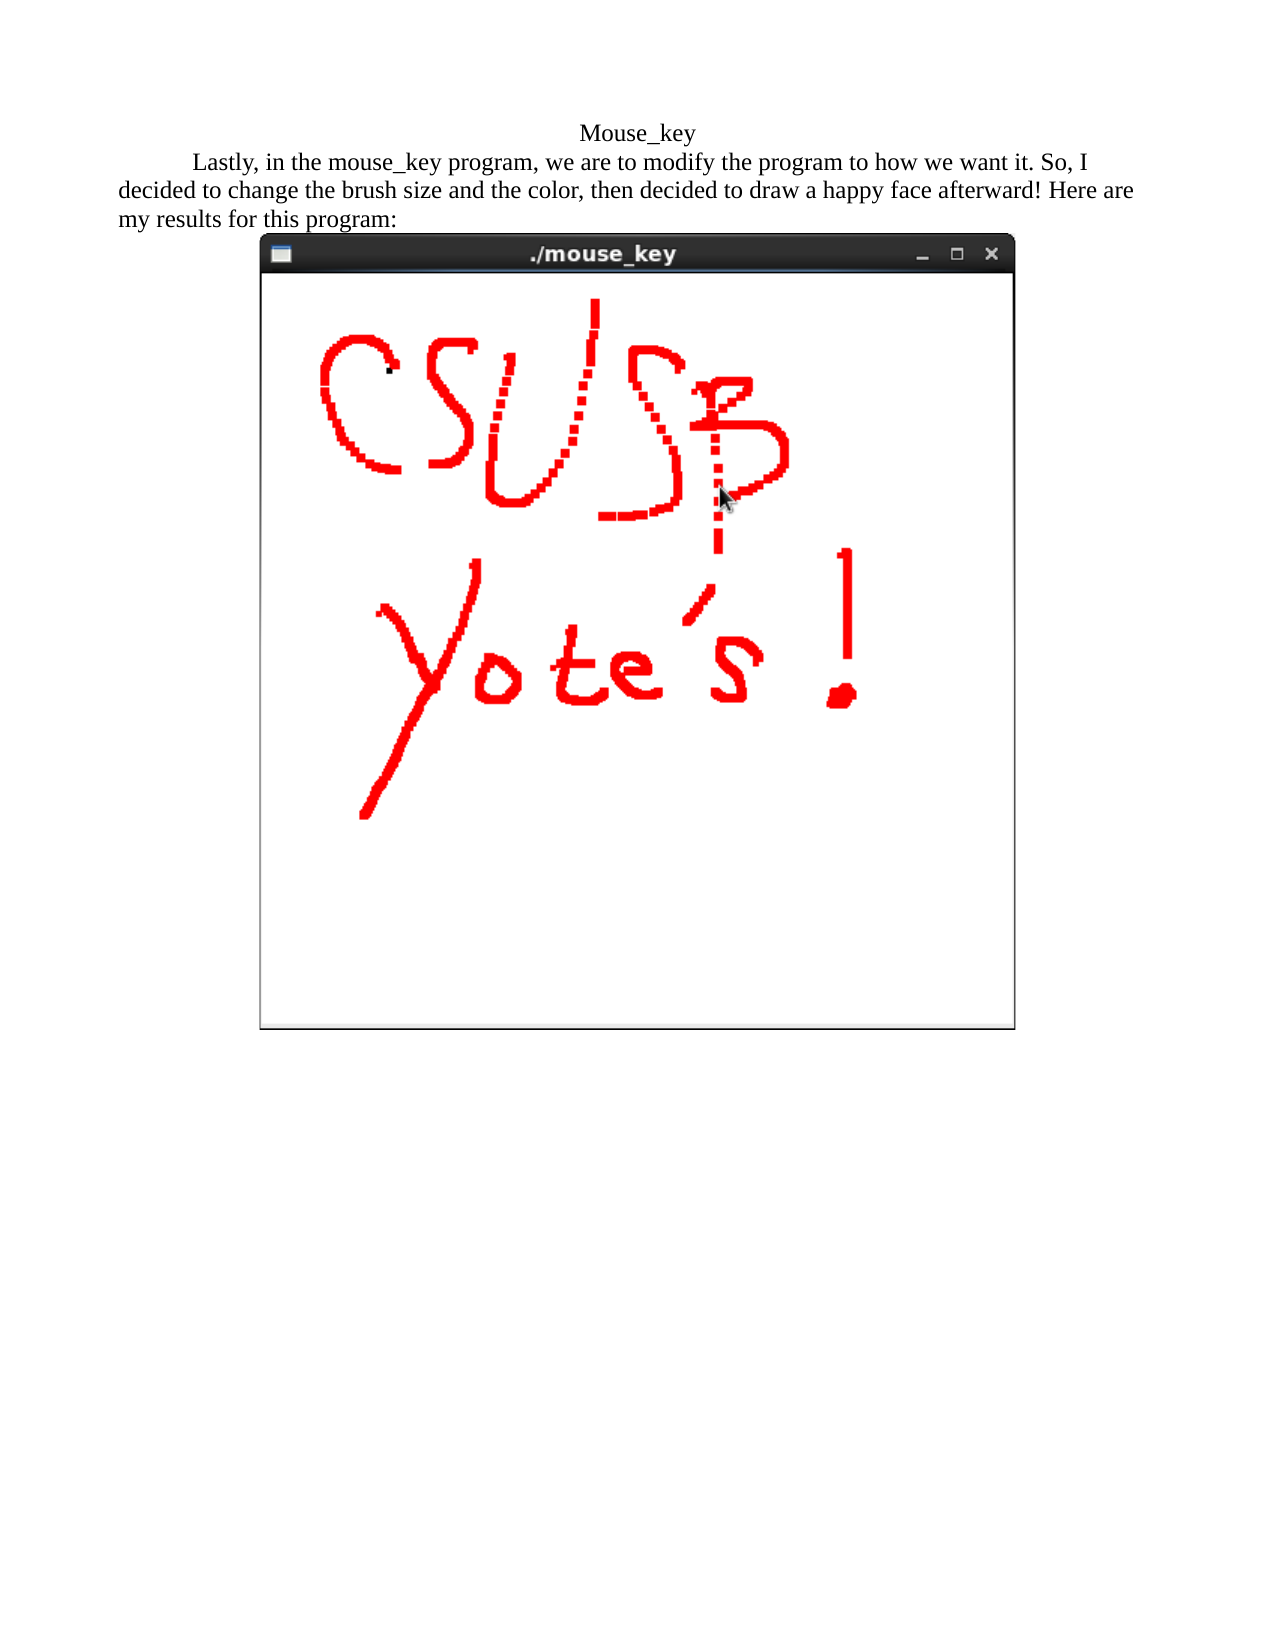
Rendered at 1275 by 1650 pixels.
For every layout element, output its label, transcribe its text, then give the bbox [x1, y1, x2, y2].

picture [259, 233, 1016, 1030]
text Lastly, in the mouse_key program, we are to modify the program to how we want it. So, I decided to change the brush size and the color, then decided to draw a happy face afterward! Here are my results for this program: [118, 147, 1157, 233]
text Mouse_key [118, 118, 1157, 147]
